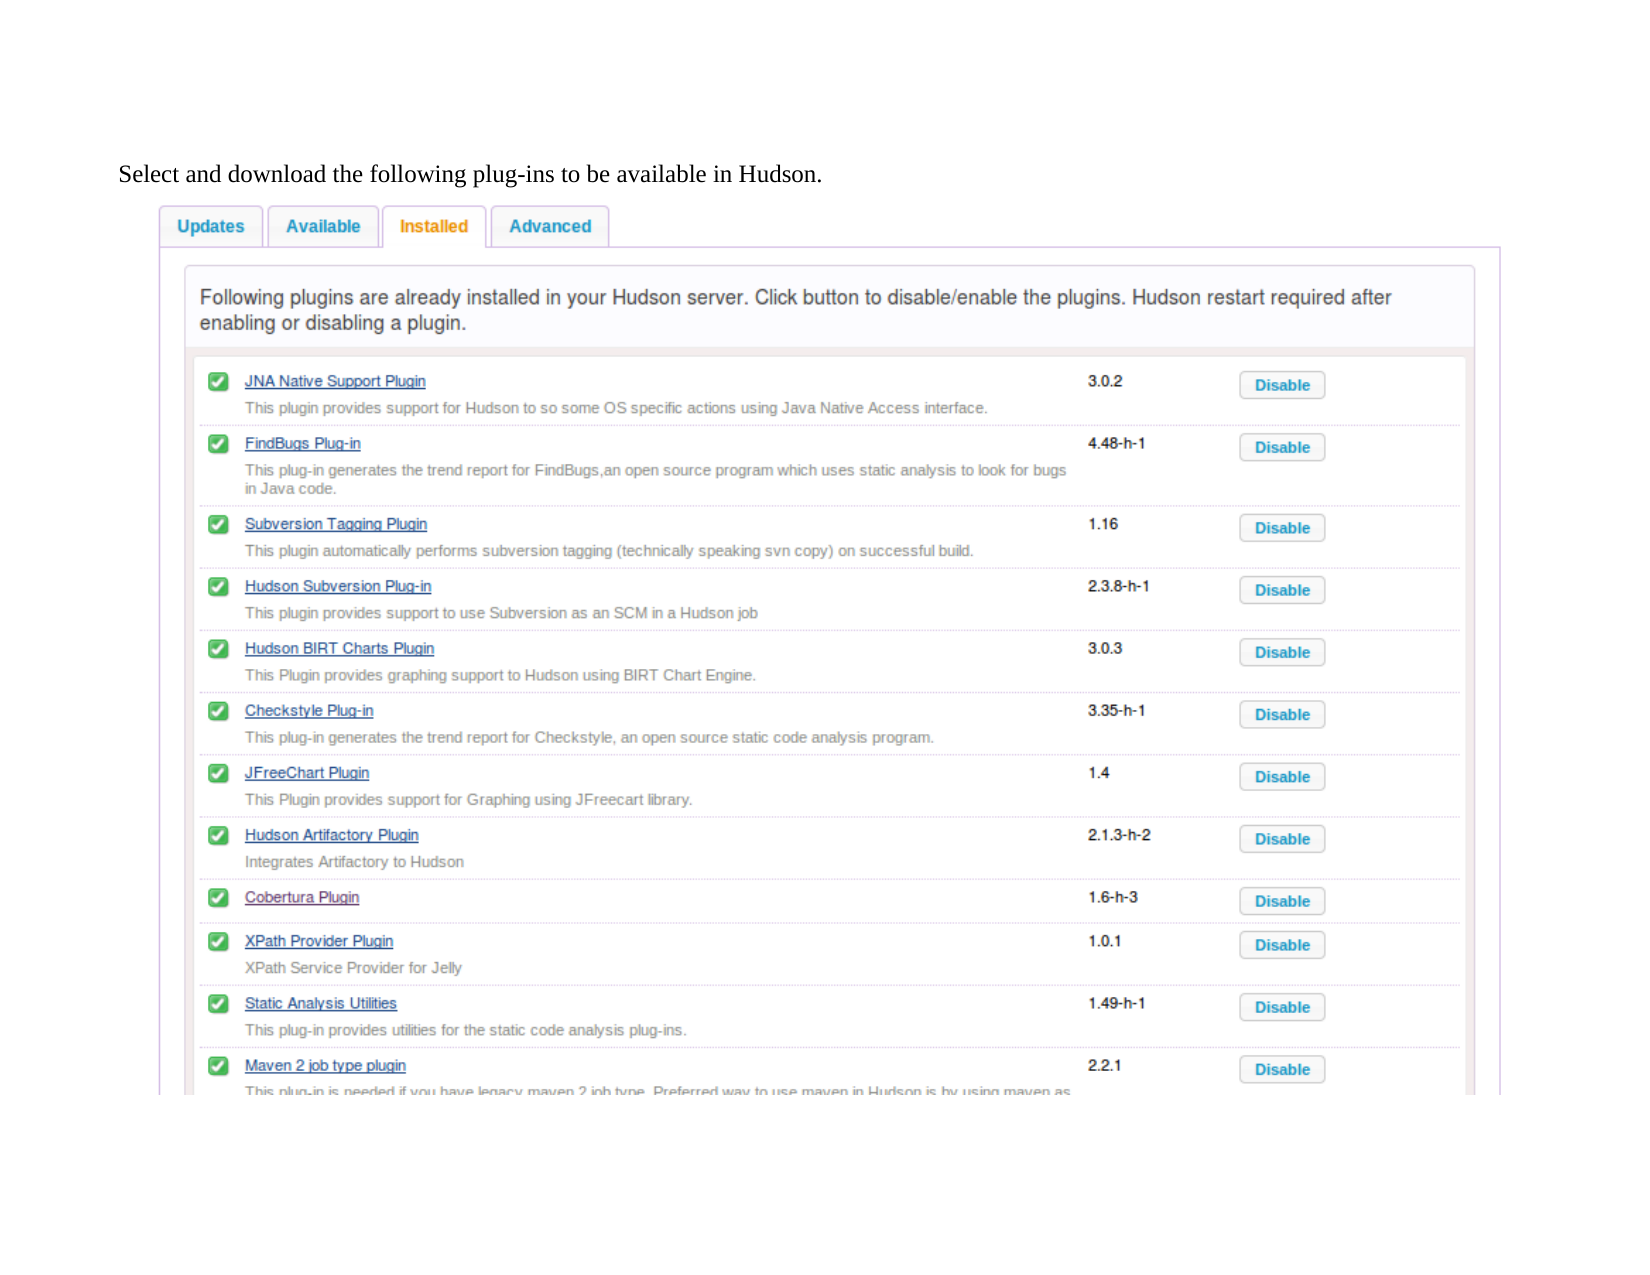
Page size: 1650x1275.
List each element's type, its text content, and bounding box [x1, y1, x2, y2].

text Select and download the following plug-ins to be available in Hudson. [118, 159, 1532, 188]
picture [118, 200, 1532, 1095]
